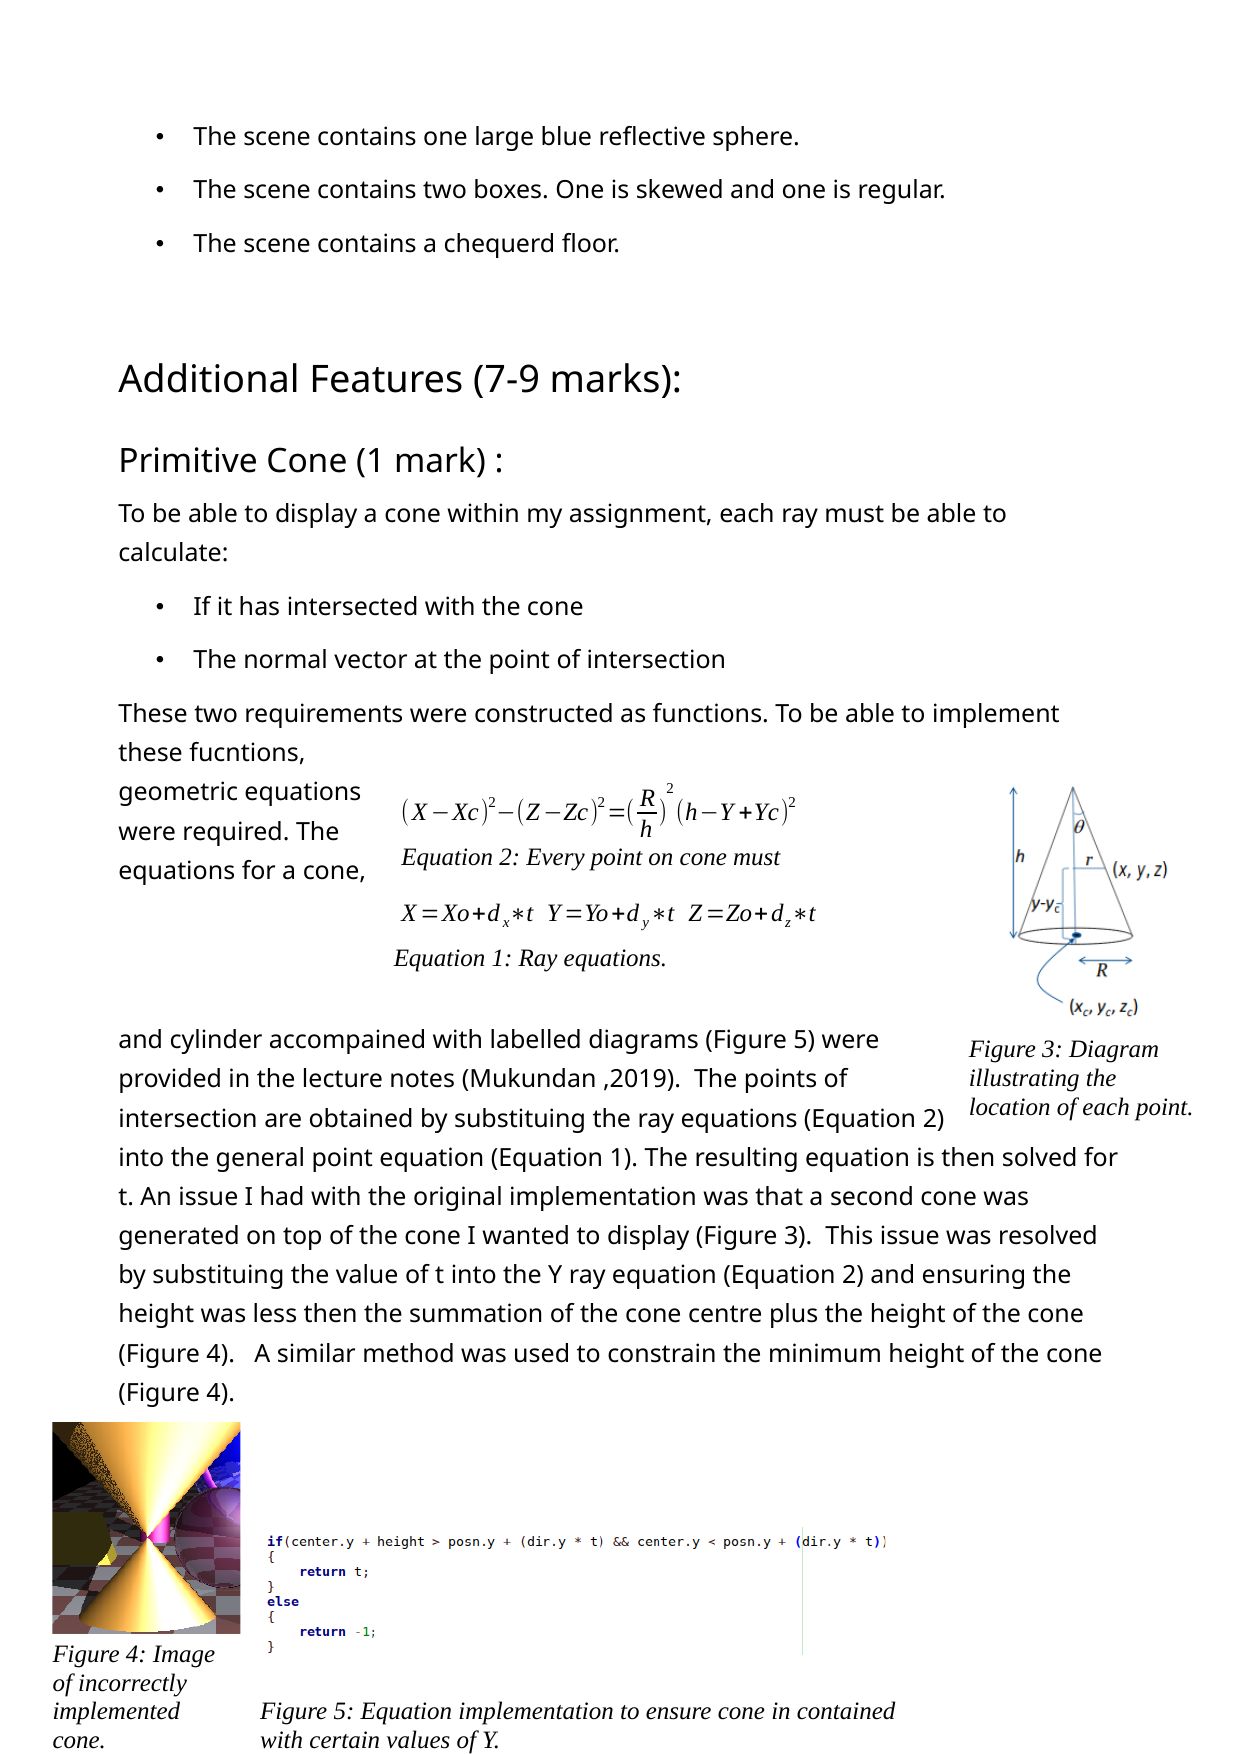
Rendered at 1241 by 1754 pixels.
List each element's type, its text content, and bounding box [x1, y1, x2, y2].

list The normal vector at the point of intersection [156, 642, 1122, 676]
list The scene contains one large blue reflective sphere. [156, 118, 1122, 152]
text Equation 2: Ray equations. [393, 943, 824, 972]
text Equation 1: Every point on cone must satisfy this equation. [401, 779, 795, 931]
text Figure 4: Equation implementation to ensure cone in contained with certain values of Y. [260, 1528, 933, 1754]
text Figure 5: Diagram illustrating the location of each point. [968, 1034, 1197, 1121]
list If it has intersected with the cone [156, 588, 1122, 622]
text These two requirements were constructed as functions. To be able to implement these fucntions, geometric equations were required. The equations for a cone, and cylinder accompained with labelled diagrams (Figure 5) were provided in the lecture notes (Mukundan ,2019). The points of intersection are obtained by substituing the ray equations (Equation 2) into the general point equation (Equation 1). The resulting equation is then solved for t. An issue I had with the original implementation was that a second cone was generated on top of the cone I wanted to display (Figure 3). This issue was resolved by substituing the value of t into the Y ray equation (Equation 2) and ensuring the height was less then the summation of the cone centre plus the height of the cone (Figure 4). A similar method was used to constrain the minimum height of the cone (Figure 4). [118, 696, 1122, 1408]
text Figure 3: Image of incorrectly implemented cone. [52, 1634, 241, 1754]
text To be able to display a cone within my assignment, each ray must be able to calculate: [118, 495, 1122, 568]
subtitle Primitive Cone (1 mark) : [118, 437, 1122, 483]
picture [259, 1527, 886, 1655]
list The scene contains two boxes. One is skewed and one is regular. [156, 172, 1122, 206]
subtitle Additional Features (7-9 marks): [118, 352, 1122, 404]
list The scene contains a chequerd floor. [156, 226, 1122, 260]
picture [998, 763, 1179, 1022]
picture [52, 1422, 241, 1634]
